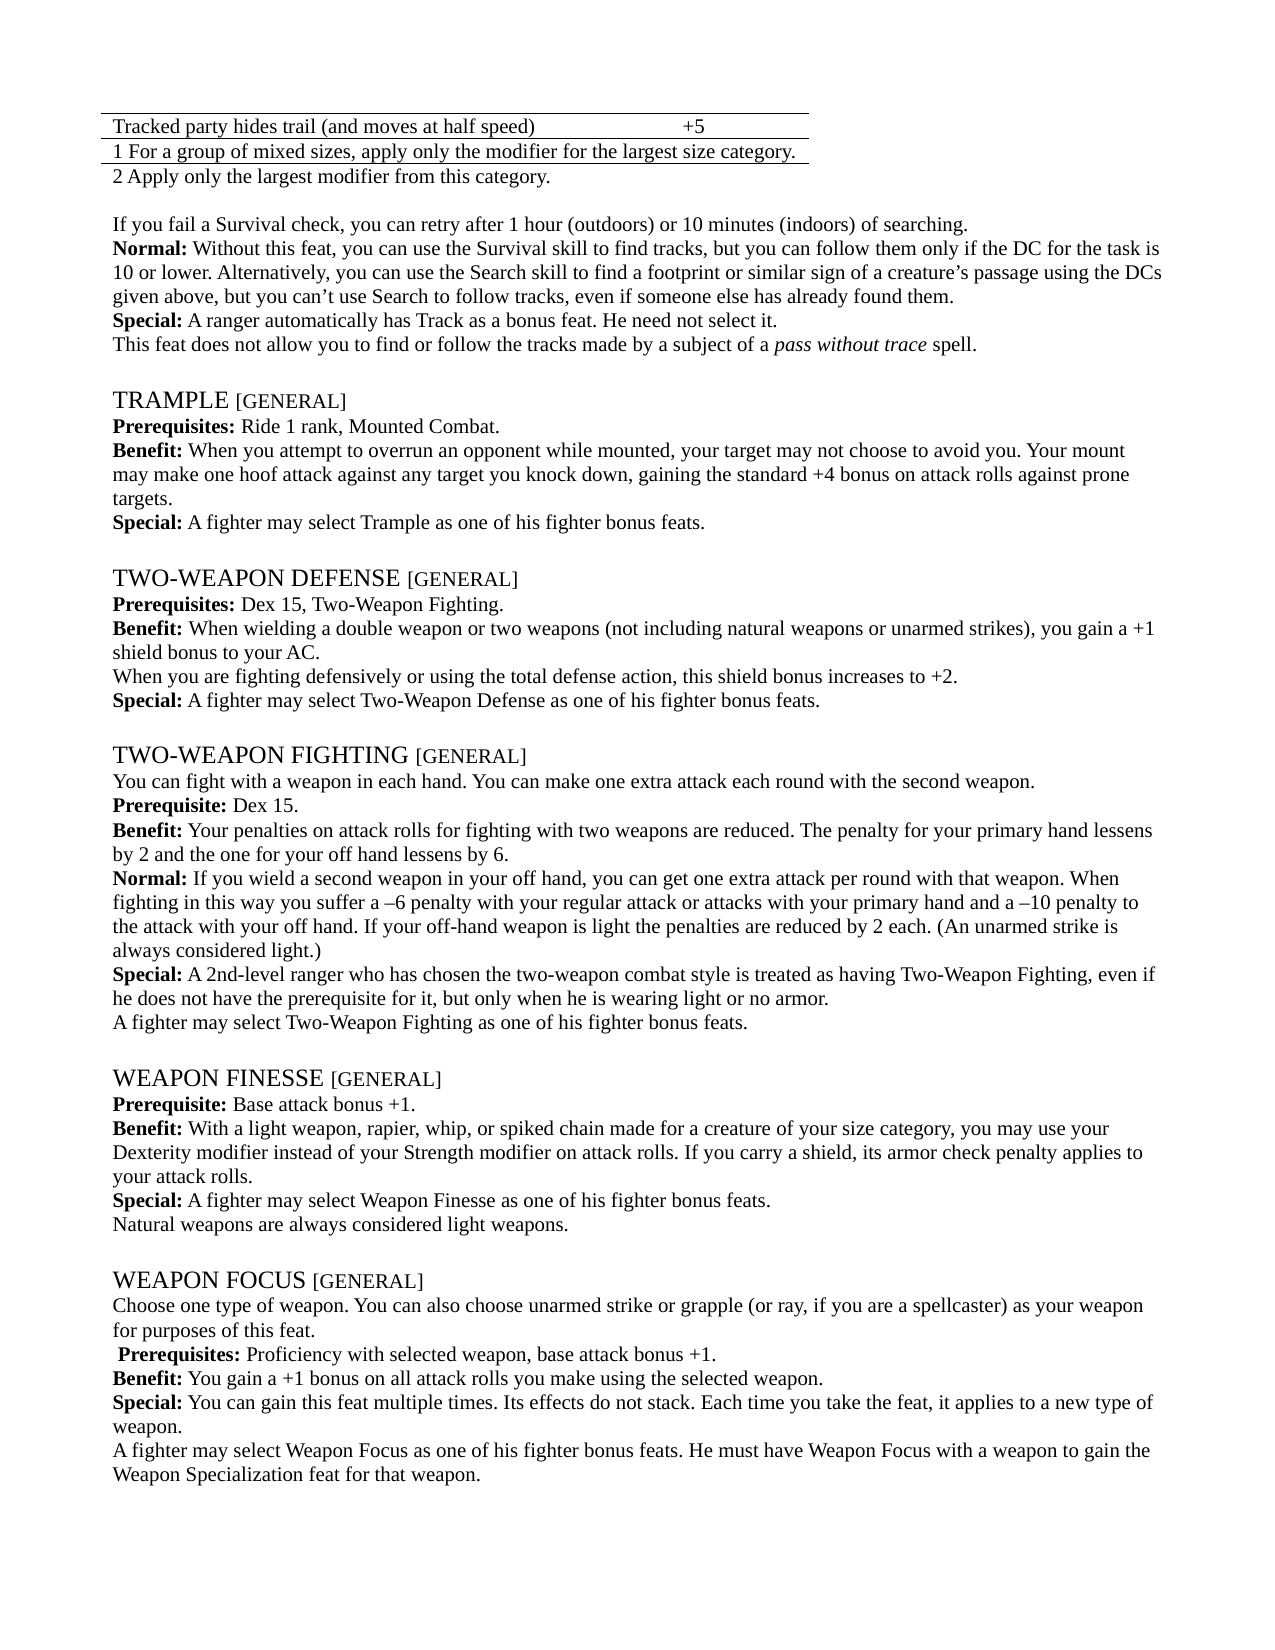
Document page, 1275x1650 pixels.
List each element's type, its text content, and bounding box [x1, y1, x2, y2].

text When you are fighting defensively or using the total defense action, this shield bonus increases to +2. [112, 664, 1162, 688]
text If you fail a Survival check, you can retry after 1 hour (outdoors) or 10 minutes (indoors) of searching. [112, 212, 1162, 236]
text TRAMPLE [GENERAL] [112, 385, 1162, 414]
text Natural weapons are always considered light weapons. [112, 1212, 1162, 1236]
text Special: A 2nd-level ranger who has chosen the two-weapon combat style is treated as having Two-Weapon Fighting, even if he does not have the prerequisite for it, but only when he is wearing light or no armor. [112, 962, 1162, 1010]
text TWO-WEAPON FIGHTING [GENERAL] [112, 741, 1162, 769]
text Special: A fighter may select Two-Weapon Defense as one of his fighter bonus feats. [112, 688, 1162, 712]
table_cell 1 For a group of mixed sizes, apply only the modifier for the largest size category. [101, 139, 809, 163]
text Prerequisite: Dex 15. [112, 793, 1162, 817]
text Benefit: When wielding a double weapon or two weapons (not including natural weapons or unarmed strikes), you gain a +1 shield bonus to your AC. [112, 616, 1162, 664]
text Normal: If you wield a second weapon in your off hand, you can get one extra attack per round with that weapon. When fighting in this way you suffer a –6 penalty with your regular attack or attacks with your primary hand and a –10 penalty to the attack with your off hand. If your off-hand weapon is light the penalties are reduced by 2 each. (An unarmed strike is always considered light.) [112, 866, 1162, 962]
text This feat does not allow you to find or follow the tracks made by a subject of a pass without trace spell. [112, 332, 1162, 356]
text Prerequisites: Dex 15, Two-Weapon Fighting. [112, 592, 1162, 616]
text Benefit: You gain a +1 bonus on all attack rolls you make using the selected weapon. [112, 1366, 1162, 1390]
text Benefit: Your penalties on attack rolls for fighting with two weapons are reduced. The penalty for your primary hand lessens by 2 and the one for your off hand lessens by 6. [112, 817, 1162, 866]
text Prerequisite: Base attack bonus +1. [112, 1092, 1162, 1116]
text Special: You can gain this feat multiple times. Its effects do not stack. Each time you take the feat, it applies to a new type of weapon. [112, 1390, 1162, 1438]
text You can fight with a weapon in each hand. You can make one extra attack each round with the second weapon. [112, 769, 1162, 793]
text TWO-WEAPON DEFENSE [GENERAL] [112, 563, 1162, 592]
text Special: A ranger automatically has Track as a bonus feat. He need not select it. [112, 308, 1162, 332]
text Prerequisites: Proficiency with selected weapon, base attack bonus +1. [112, 1342, 1162, 1366]
text Choose one type of weapon. You can also choose unarmed strike or grapple (or ray, if you are a spellcaster) as your weapon for purposes of this feat. [112, 1293, 1162, 1342]
text A fighter may select Weapon Focus as one of his fighter bonus feats. He must have Weapon Focus with a weapon to gain the Weapon Specialization feat for that weapon. [112, 1438, 1162, 1486]
text A fighter may select Two-Weapon Fighting as one of his fighter bonus feats. [112, 1010, 1162, 1034]
table_cell +5 [578, 114, 809, 138]
text Benefit: When you attempt to overrun an opponent while mounted, your target may not choose to avoid you. Your mount may make one hoof attack against any target you knock down, gaining the standard +4 bonus on attack rolls against prone targets. [112, 438, 1162, 510]
text Normal: Without this feat, you can use the Survival skill to find tracks, but you can follow them only if the DC for the task is 10 or lower. Alternatively, you can use the Search skill to find a footprint or similar sign of a creature’s passage using the DCs given above, but you can’t use Search to follow tracks, even if someone else has already found them. [112, 236, 1162, 308]
text WEAPON FOCUS [GENERAL] [112, 1265, 1162, 1293]
text WEAPON FINESSE [GENERAL] [112, 1063, 1162, 1092]
text Benefit: With a light weapon, rapier, whip, or spiked chain made for a creature of your size category, you may use your Dexterity modifier instead of your Strength modifier on attack rolls. If you carry a shield, its armor check penalty applies to your attack rolls. [112, 1116, 1162, 1188]
text Special: A fighter may select Weapon Finesse as one of his fighter bonus feats. [112, 1188, 1162, 1212]
table_cell 2 Apply only the largest modifier from this category. [101, 164, 809, 188]
table_cell Tracked party hides trail (and moves at half speed) [101, 114, 578, 138]
text Prerequisites: Ride 1 rank, Mounted Combat. [112, 414, 1162, 438]
text Special: A fighter may select Trample as one of his fighter bonus feats. [112, 510, 1162, 534]
